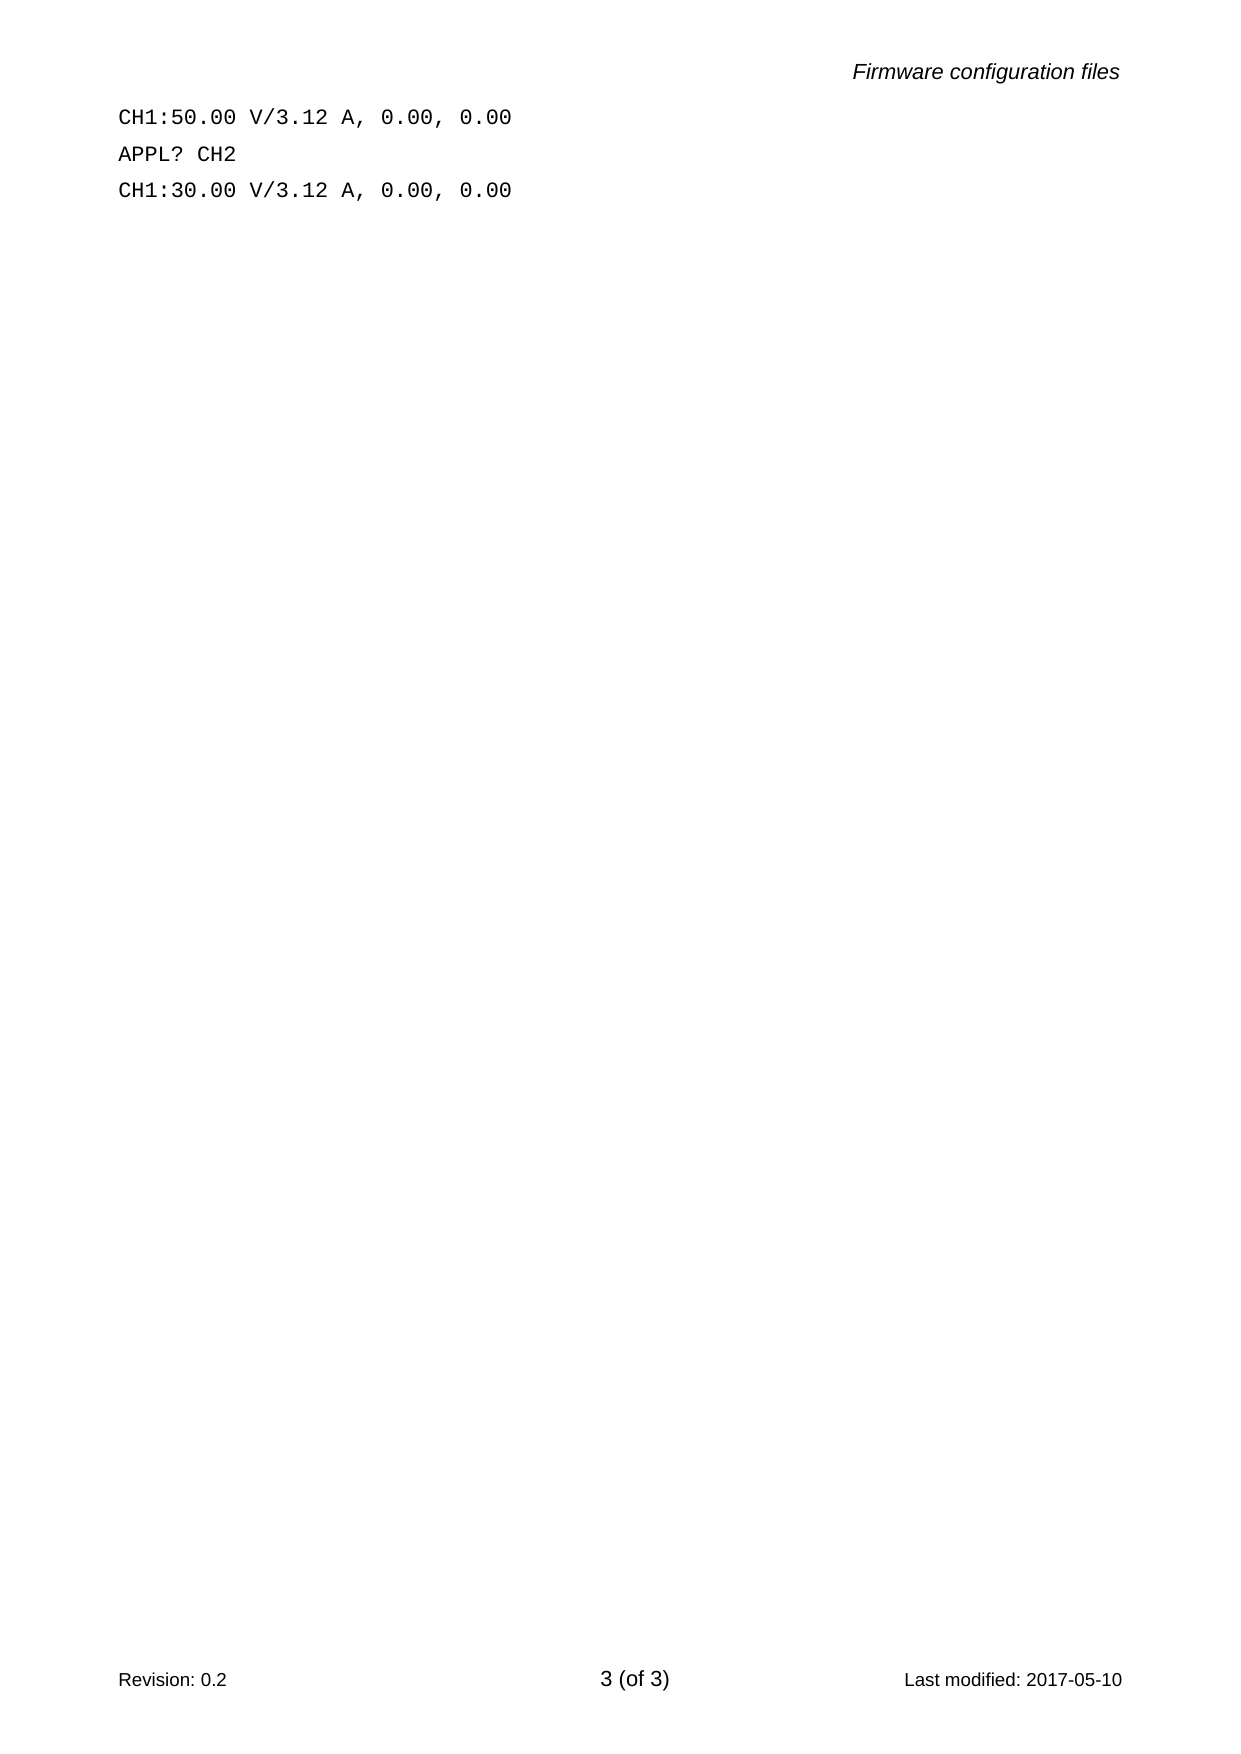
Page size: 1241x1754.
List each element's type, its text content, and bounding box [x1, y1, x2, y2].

text CH1:50.00 V/3.12 A, 0.00, 0.00 [118, 106, 1122, 131]
text CH1:30.00 V/3.12 A, 0.00, 0.00 [118, 179, 1122, 204]
text APPL? CH2 [118, 143, 1122, 168]
